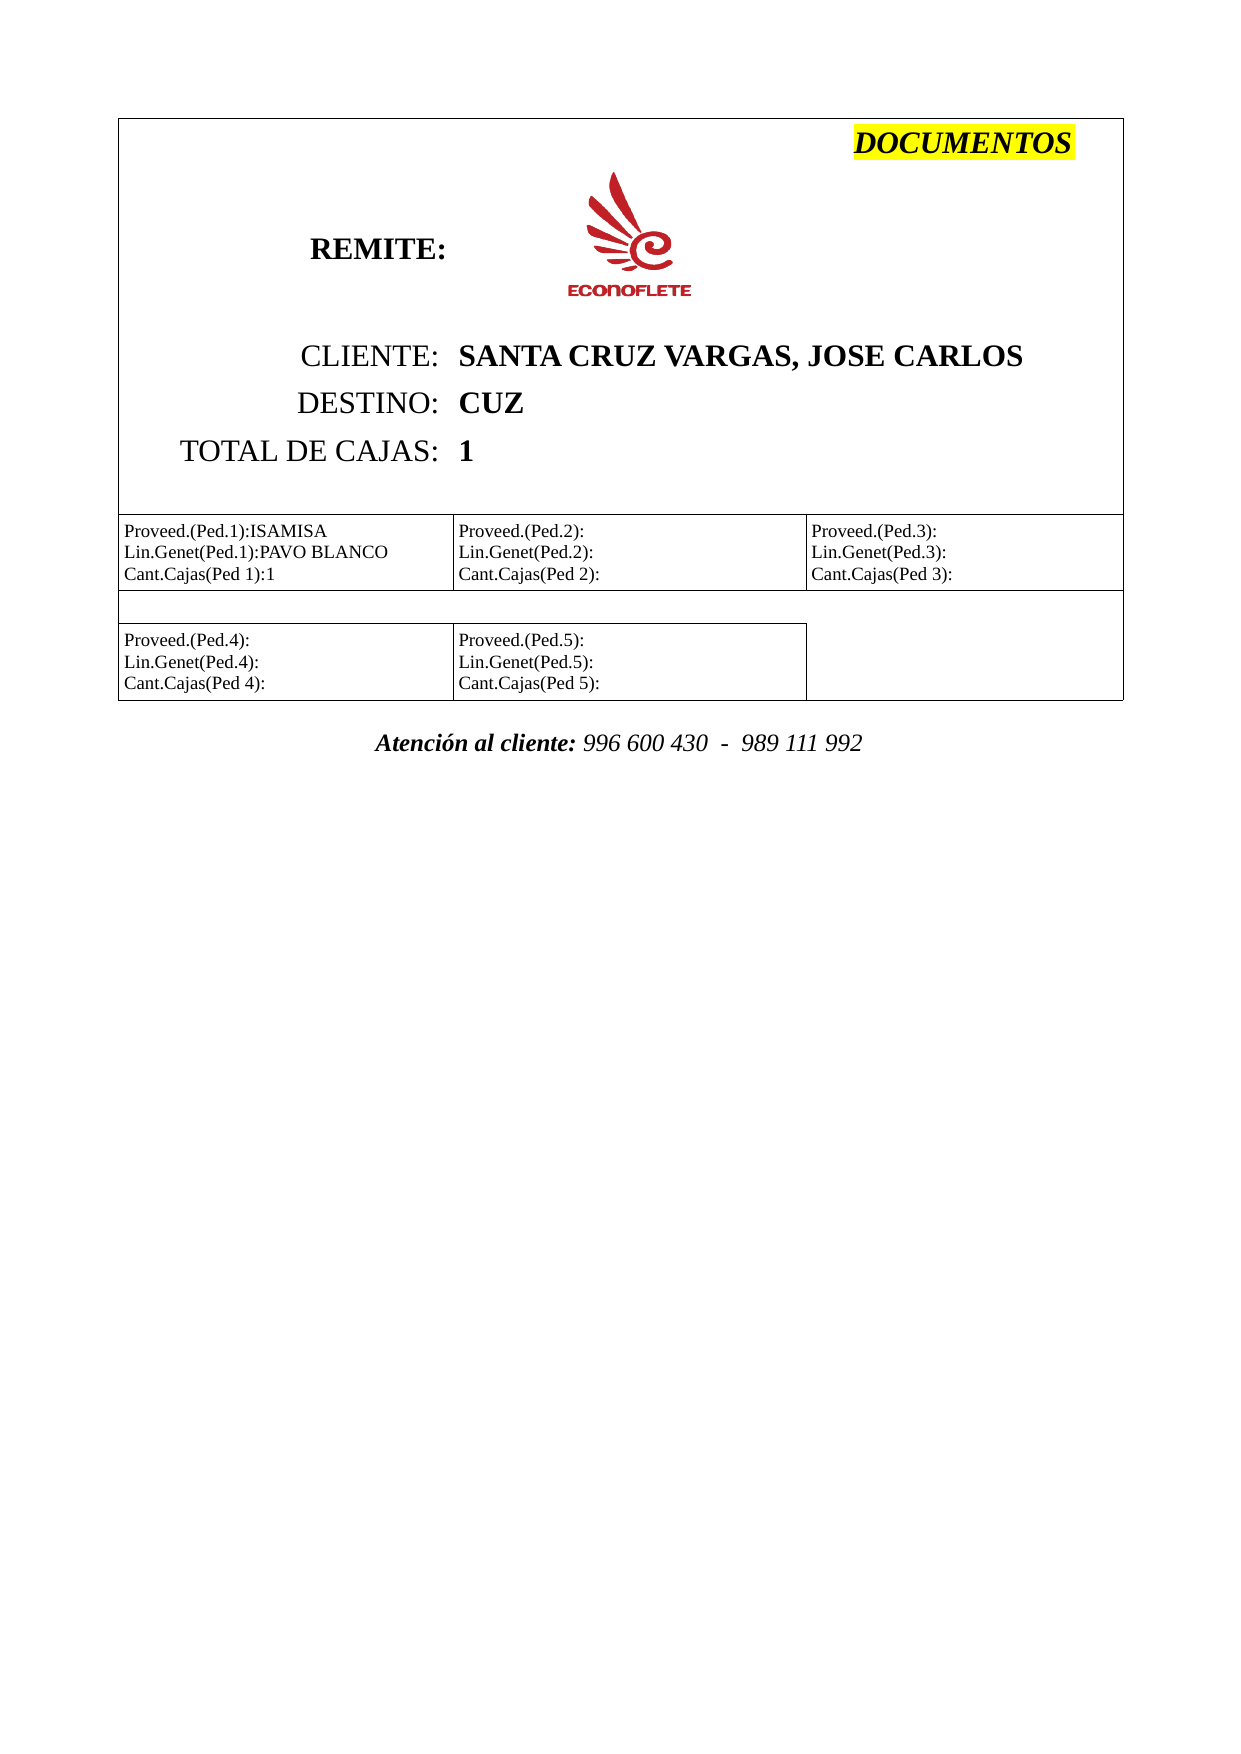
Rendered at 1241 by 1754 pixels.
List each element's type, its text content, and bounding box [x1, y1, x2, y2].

table_cell SANTA CRUZ VARGAS, JOSE CARLOS [453, 332, 1123, 379]
table_cell [806, 379, 1123, 426]
table_cell [806, 591, 1123, 623]
table_cell REMITE: [119, 166, 453, 332]
table_cell [119, 474, 453, 514]
table_cell 1 [453, 426, 1123, 474]
table_cell CUZ [453, 379, 806, 426]
table_cell [453, 166, 806, 332]
table_header DOCUMENTOS [806, 119, 1123, 166]
table_cell Proveed.(Ped.2): Lin.Genet(Ped.2): Cant.Cajas(Ped 2): [454, 515, 806, 590]
table_cell DESTINO: [119, 379, 453, 426]
table_cell Proveed.(Ped.1):ISAMISA Lin.Genet(Ped.1):PAVO BLANCO Cant.Cajas(Ped 1):1 [119, 515, 453, 590]
text Atención al cliente: 996 600 430 - 989 111 992 [118, 728, 1122, 757]
table_cell [453, 474, 806, 514]
table_cell CLIENTE: [119, 332, 453, 379]
table_cell Proveed.(Ped.5): Lin.Genet(Ped.5): Cant.Cajas(Ped 5): [454, 624, 806, 699]
table_cell TOTAL DE CAJAS: [119, 426, 453, 474]
table_cell [453, 591, 806, 623]
table_cell [807, 623, 1123, 699]
table_cell [806, 474, 1123, 514]
table_cell [806, 166, 1123, 332]
picture [552, 171, 707, 297]
table_cell Proveed.(Ped.3): Lin.Genet(Ped.3): Cant.Cajas(Ped 3): [807, 515, 1123, 590]
table_cell Proveed.(Ped.4): Lin.Genet(Ped.4): Cant.Cajas(Ped 4): [119, 624, 453, 699]
table_header [119, 119, 453, 166]
table_header [453, 119, 806, 166]
table_cell [119, 591, 453, 623]
